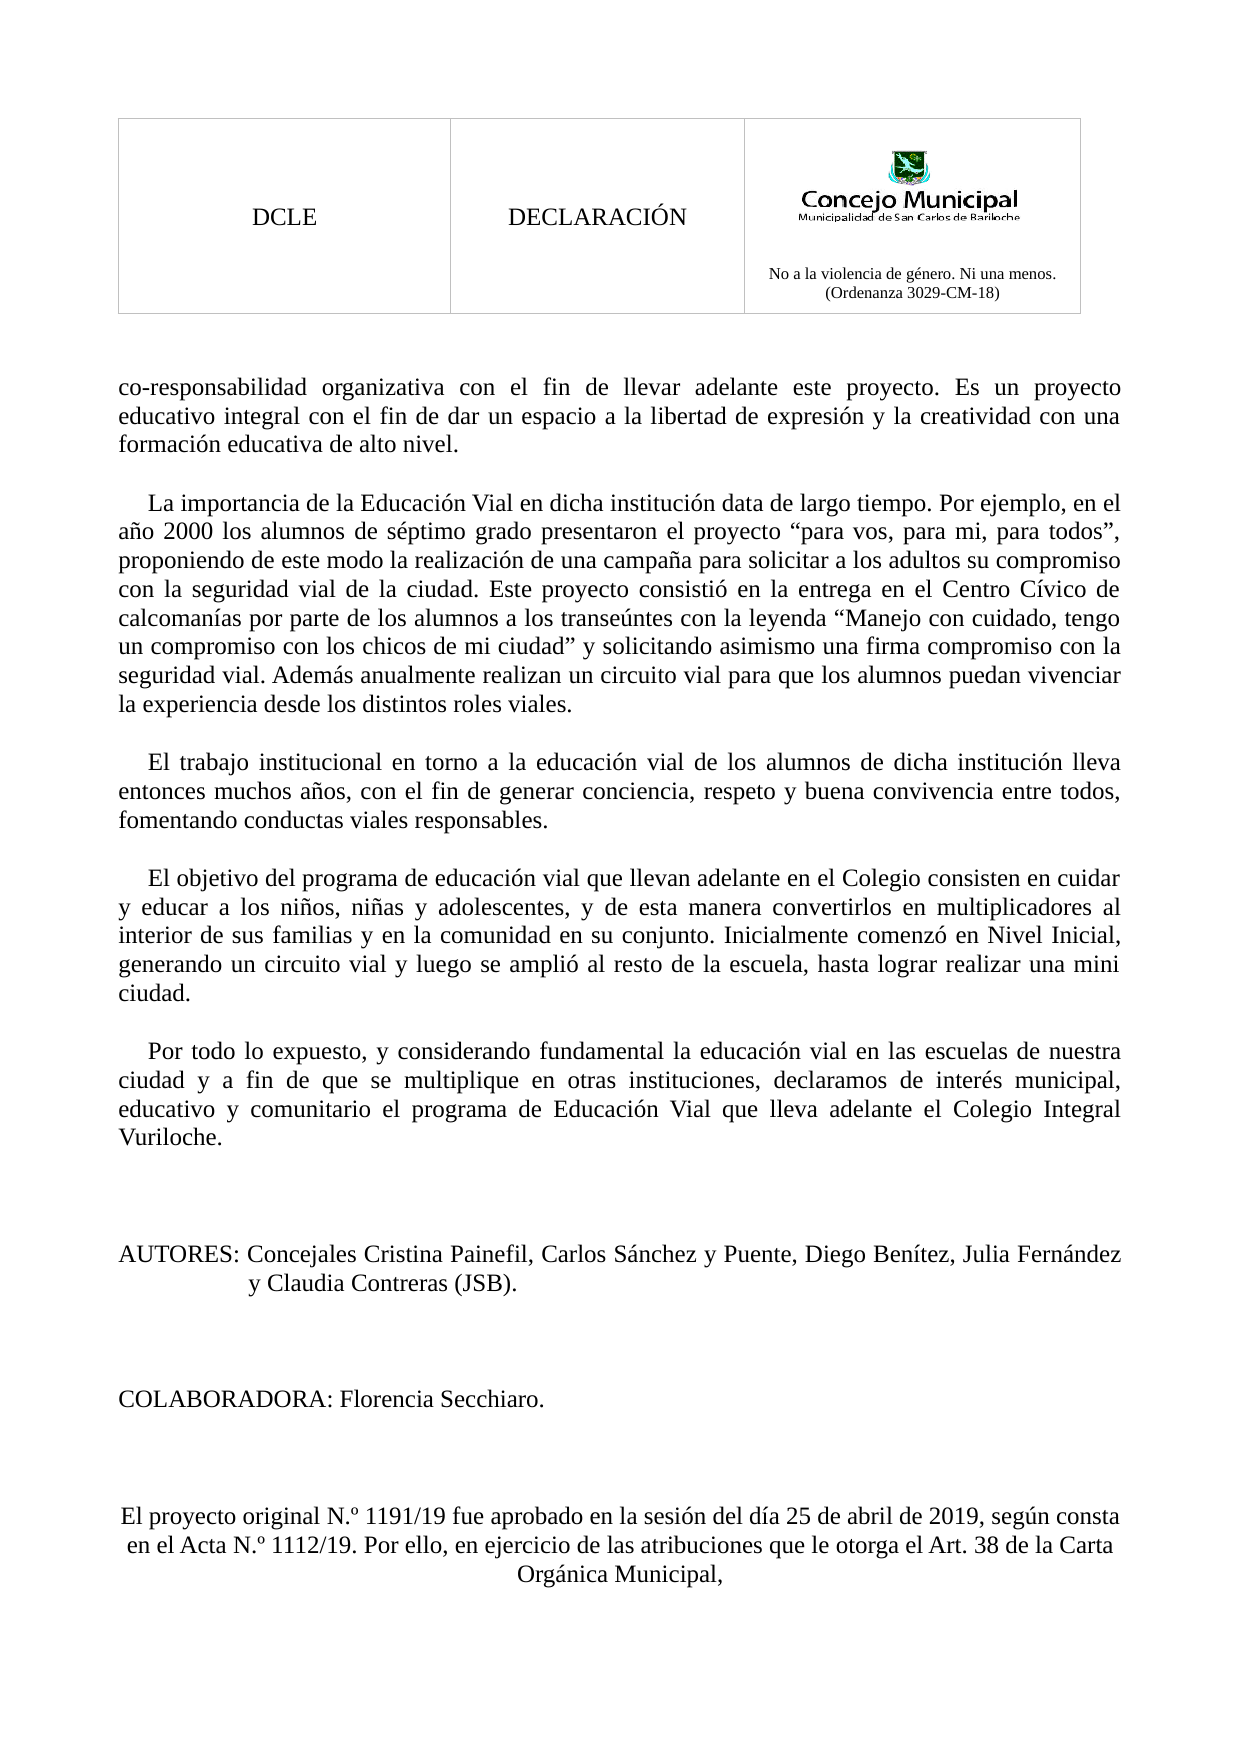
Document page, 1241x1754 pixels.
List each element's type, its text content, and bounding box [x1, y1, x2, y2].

text AUTORES: Concejales Cristina Painefil, Carlos Sánchez y Puente, Diego Benítez, Julia Fernández y Claudia Contreras (JSB). [118, 1239, 1122, 1296]
text COLABORADORA: Florencia Secchiaro. [118, 1384, 1122, 1413]
text Por todo lo expuesto, y considerando fundamental la educación vial en las escuelas de nuestra ciudad y a fin de que se multiplique en otras instituciones, declaramos de interés municipal, educativo y comunitario el programa de Educación Vial que lleva adelante el Colegio Integral Vuriloche. [118, 1036, 1122, 1151]
text El trabajo institucional en torno a la educación vial de los alumnos de dicha institución lleva entonces muchos años, con el fin de generar conciencia, respeto y buena convivencia entre todos, fomentando conductas viales responsables. [118, 747, 1122, 833]
text La importancia de la Educación Vial en dicha institución data de largo tiempo. Por ejemplo, en el año 2000 los alumnos de séptimo grado presentaron el proyecto “para vos, para mi, para todos”, proponiendo de este modo la realización de una campaña para solicitar a los adultos su compromiso con la seguridad vial de la ciudad. Este proyecto consistió en la entrega en el Centro Cívico de calcomanías por parte de los alumnos a los transeúntes con la leyenda “Manejo con cuidado, tengo un compromiso con los chicos de mi ciudad” y solicitando asimismo una firma compromiso con la seguridad vial. Además anualmente realizan un circuito vial para que los alumnos puedan vivenciar la experiencia desde los distintos roles viales. [118, 488, 1122, 718]
text El objetivo del programa de educación vial que llevan adelante en el Colegio consisten en cuidar y educar a los niños, niñas y adolescentes, y de esta manera convertirlos en multiplicadores al interior de sus familias y en la comunidad en su conjunto. Inicialmente comenzó en Nivel Inicial, generando un circuito vial y luego se amplió al resto de la escuela, hasta lograr realizar una mini ciudad. [118, 863, 1122, 1007]
text co-responsabilidad organizativa con el fin de llevar adelante este proyecto. Es un proyecto educativo integral con el fin de dar un espacio a la libertad de expresión y la creatividad con una formación educativa de alto nivel. [118, 372, 1122, 458]
text El proyecto original N.º 1191/19 fue aprobado en la sesión del día 25 de abril de 2019, según consta en el Acta N.º 1112/19. Por ello, en ejercicio de las atribuciones que le otorga el Art. 38 de la Carta Orgánica Municipal, [118, 1501, 1122, 1588]
